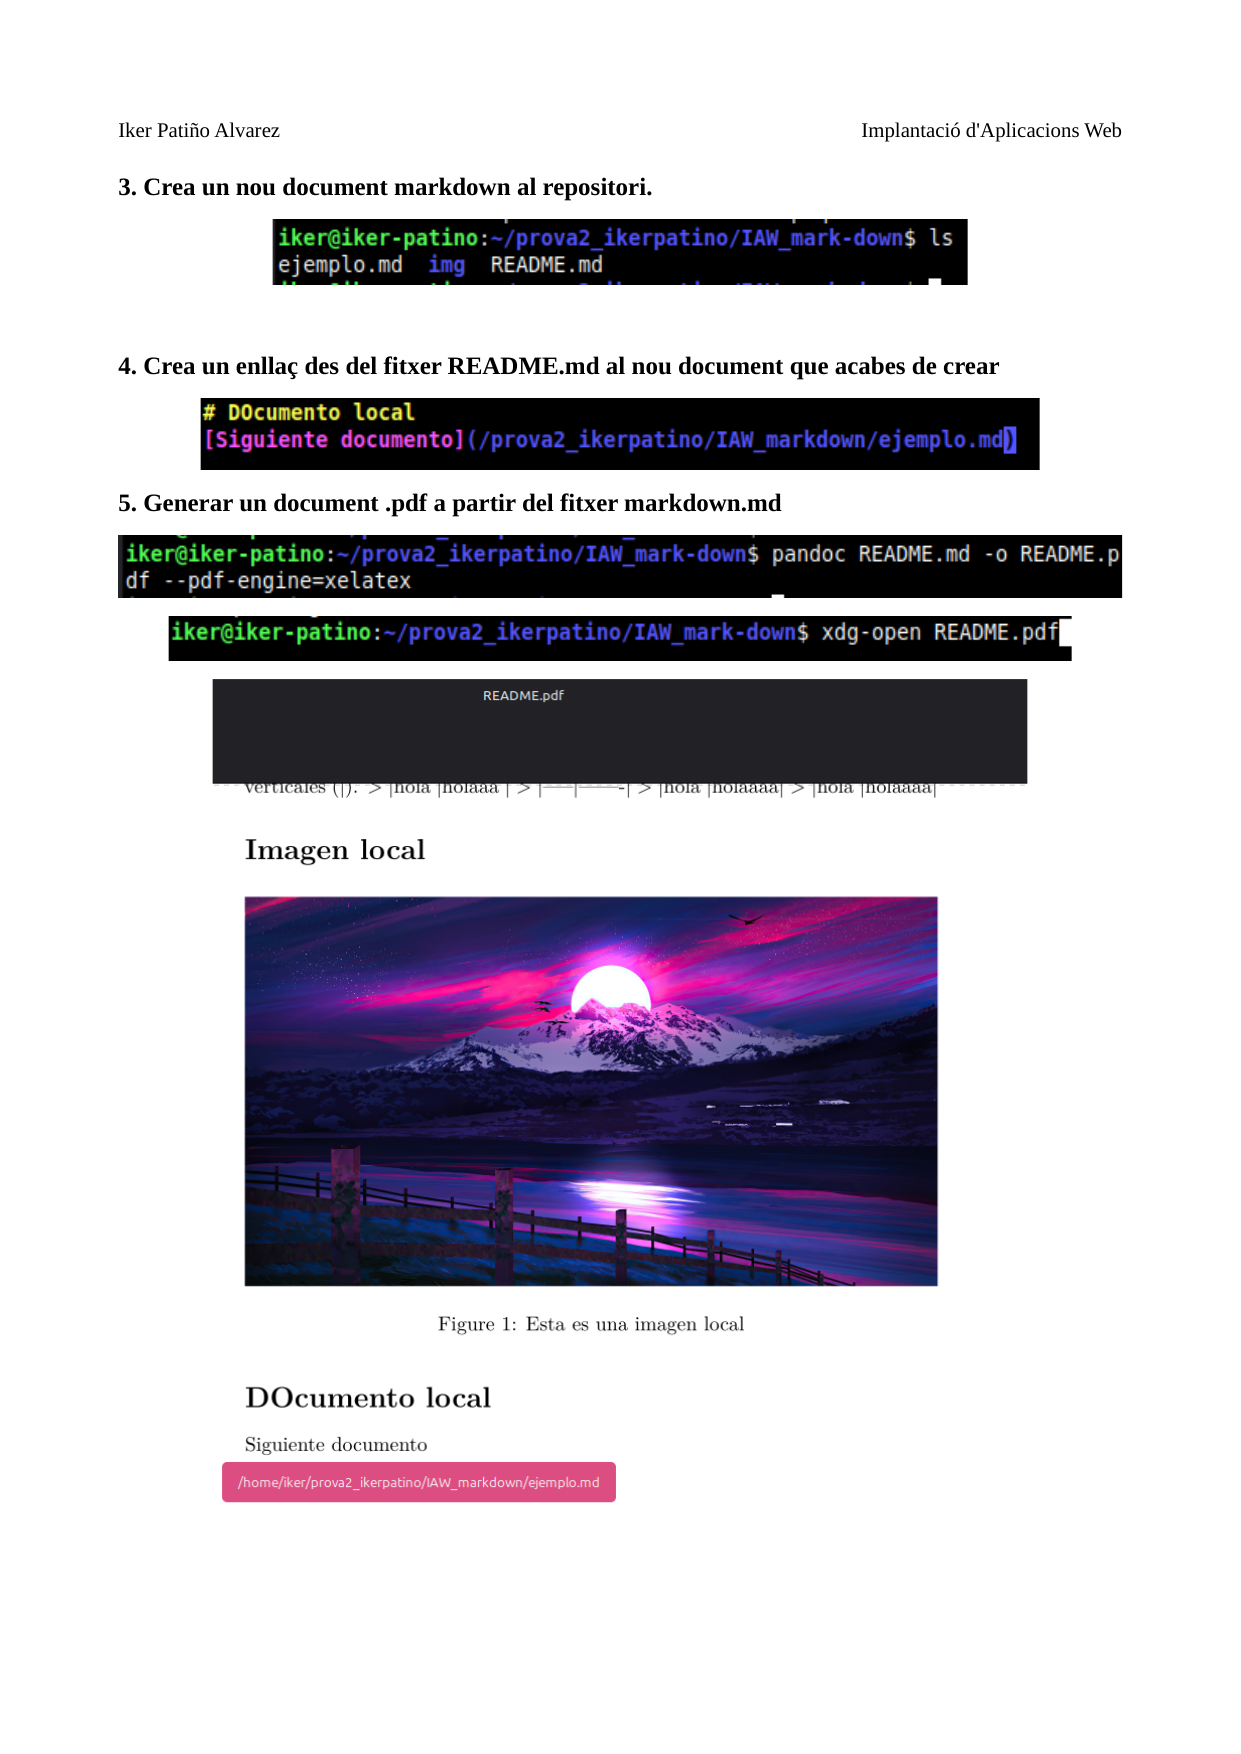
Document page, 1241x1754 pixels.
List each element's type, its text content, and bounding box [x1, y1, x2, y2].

text 3. Crea un nou document markdown al repositori. [118, 172, 1122, 200]
picture [272, 219, 968, 285]
picture [168, 616, 1072, 661]
picture [212, 679, 1028, 1622]
picture [200, 398, 1040, 470]
text 4. Crea un enllaç des del fitxer README.md al nou document que acabes de crear [118, 351, 1122, 380]
text 5. Generar un document .pdf a partir del fitxer markdown.md [118, 488, 1122, 517]
picture [118, 535, 1123, 598]
